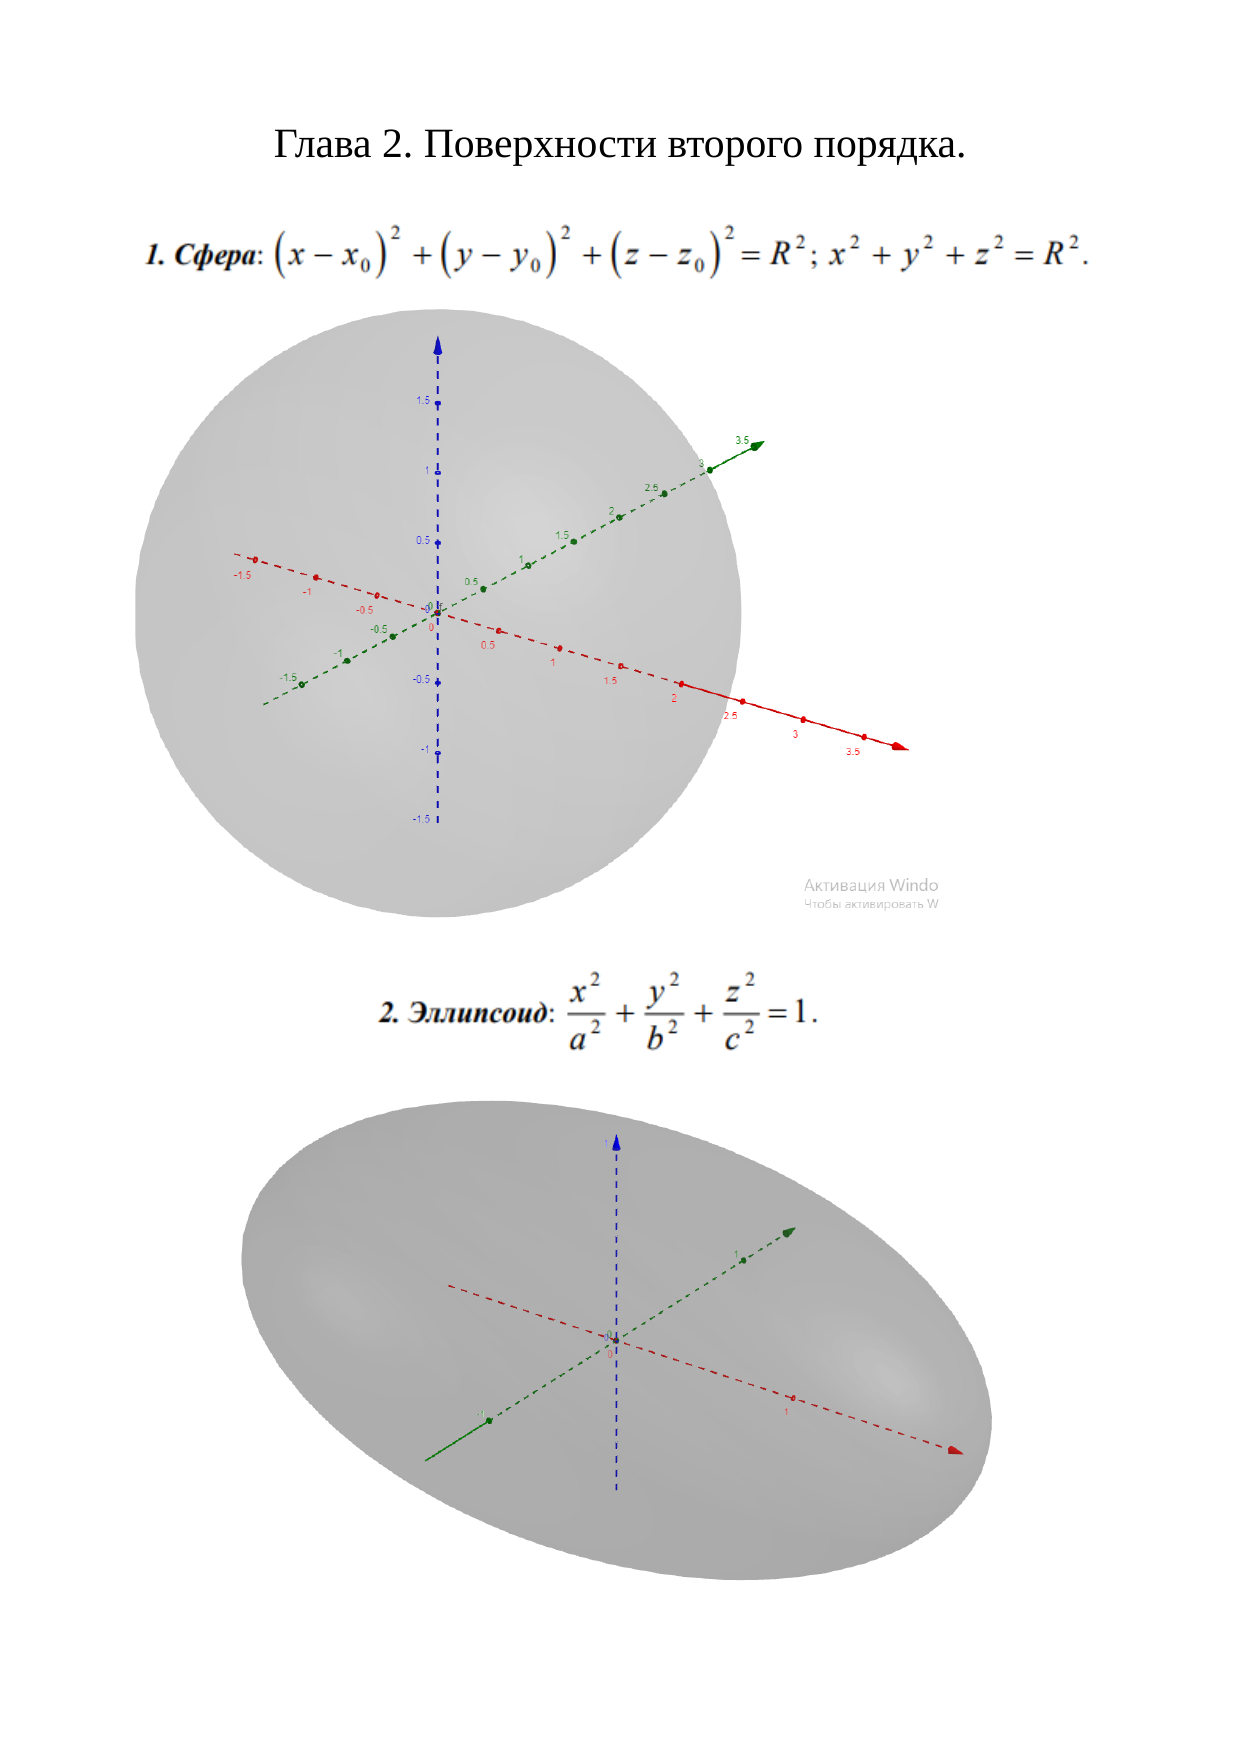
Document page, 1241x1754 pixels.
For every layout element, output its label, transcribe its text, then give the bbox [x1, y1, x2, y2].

text Глава 2. Поверхности второго порядка. [118, 118, 1122, 166]
picture [199, 967, 1042, 1604]
picture [135, 297, 939, 927]
picture [142, 214, 1093, 288]
